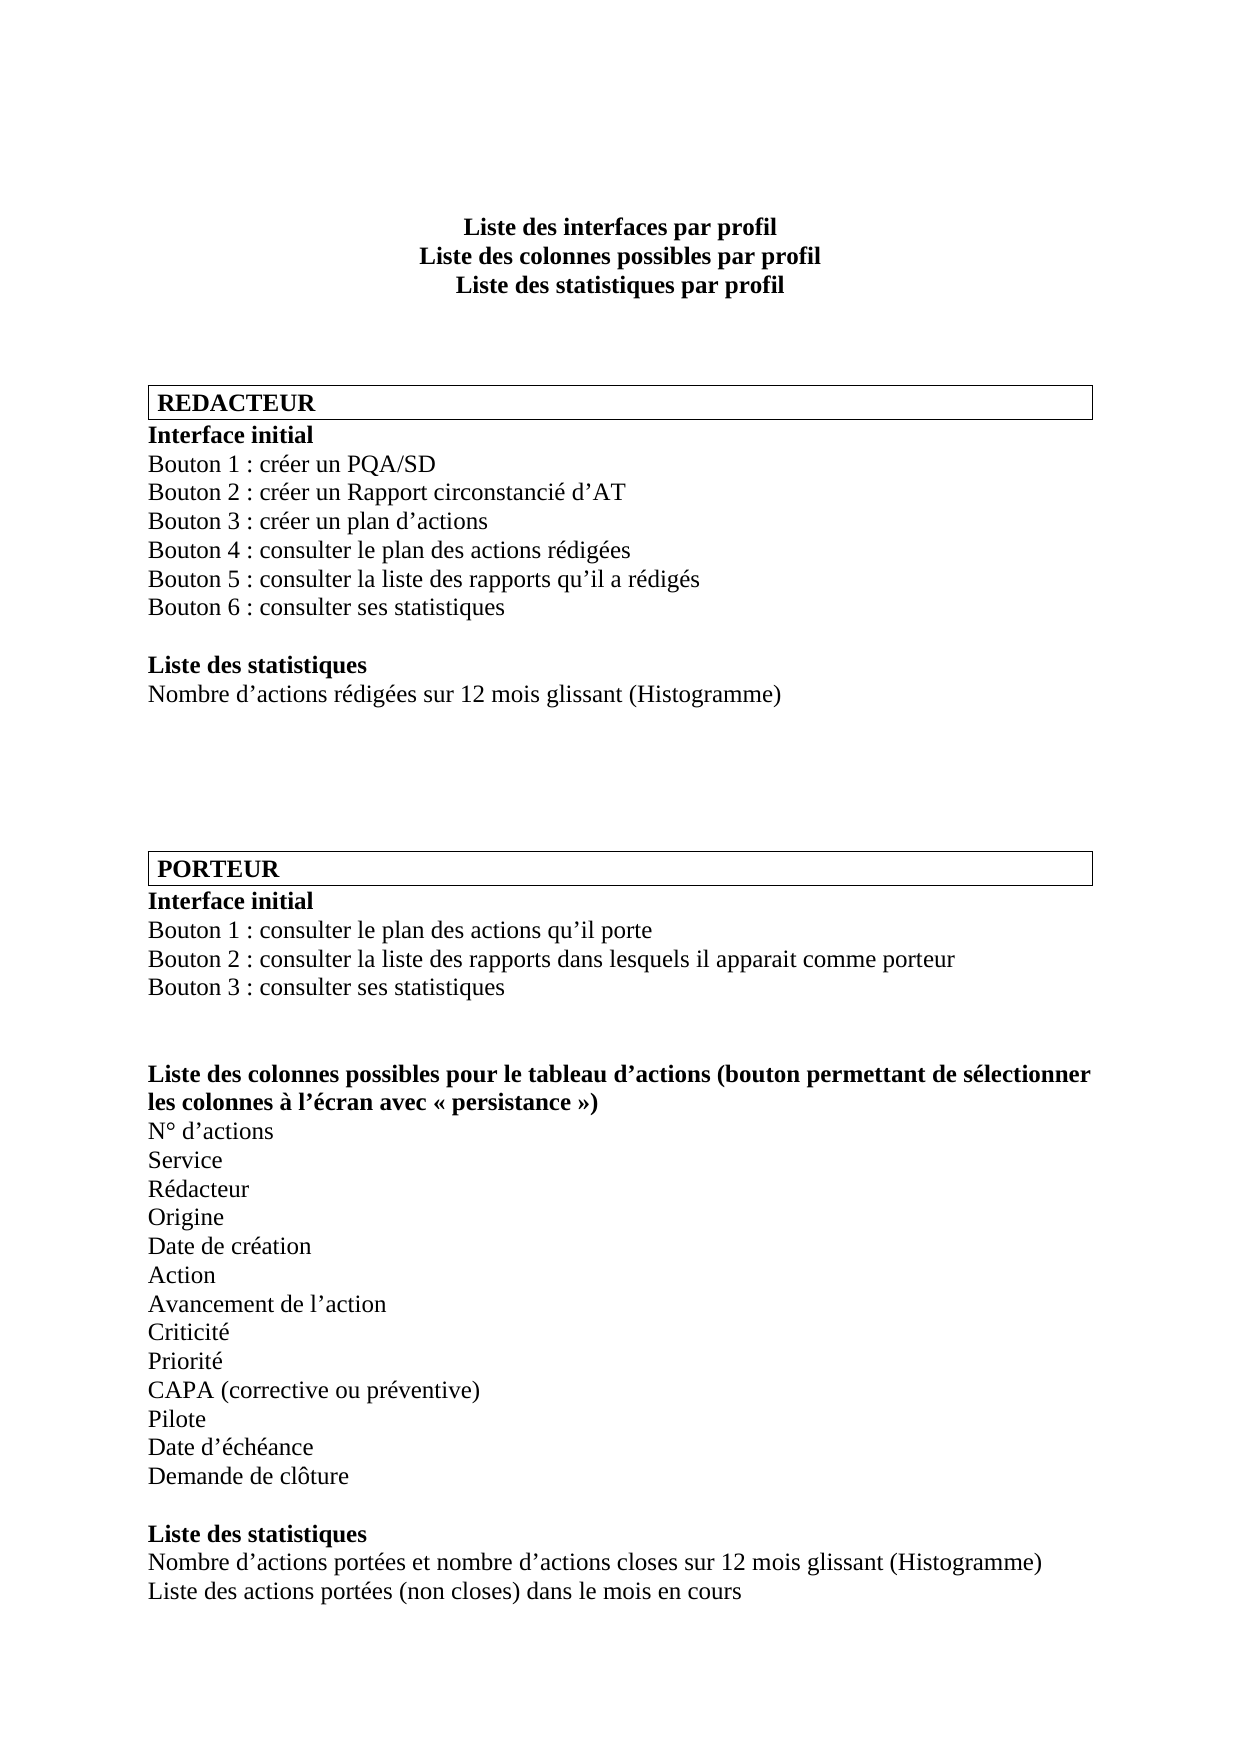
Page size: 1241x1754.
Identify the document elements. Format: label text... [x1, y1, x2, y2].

text Bouton 6 : consulter ses statistiques [148, 592, 1093, 621]
text Avancement de l’action [148, 1289, 1093, 1317]
text Criticité [148, 1317, 1093, 1346]
text Interface initial [148, 886, 1093, 915]
text Liste des statistiques par profil [148, 270, 1093, 299]
text Bouton 4 : consulter le plan des actions rédigées [148, 535, 1093, 564]
text Nombre d’actions portées et nombre d’actions closes sur 12 mois glissant (Histogramme) [148, 1547, 1093, 1576]
text Liste des actions portées (non closes) dans le mois en cours [148, 1576, 1093, 1605]
text Liste des interfaces par profil [148, 212, 1093, 241]
text Bouton 3 : créer un plan d’actions [148, 506, 1093, 535]
text Action [148, 1260, 1093, 1289]
text Service [148, 1145, 1093, 1174]
text Date d’échéance [148, 1432, 1093, 1461]
text N° d’actions [148, 1116, 1093, 1145]
text Interface initial [148, 420, 1093, 449]
text PORTEUR [149, 852, 1092, 885]
text Bouton 2 : créer un Rapport circonstancié d’AT [148, 477, 1093, 506]
text Liste des colonnes possibles pour le tableau d’actions (bouton permettant de sélectionner les colonnes à l’écran avec « persistance ») [148, 1059, 1093, 1116]
text Bouton 1 : consulter le plan des actions qu’il porte [148, 915, 1093, 944]
text Bouton 1 : créer un PQA/SD [148, 449, 1093, 477]
text Liste des statistiques [148, 1519, 1093, 1547]
text Liste des statistiques [148, 650, 1093, 679]
text CAPA (corrective ou préventive) [148, 1375, 1093, 1404]
text Pilote [148, 1404, 1093, 1432]
text Date de création [148, 1231, 1093, 1260]
text REDACTEUR [149, 386, 1092, 419]
text Bouton 5 : consulter la liste des rapports qu’il a rédigés [148, 564, 1093, 592]
text Liste des colonnes possibles par profil [148, 241, 1093, 270]
text Nombre d’actions rédigées sur 12 mois glissant (Histogramme) [148, 679, 1093, 707]
text Bouton 3 : consulter ses statistiques [148, 972, 1093, 1001]
text Origine [148, 1202, 1093, 1231]
text Rédacteur [148, 1174, 1093, 1202]
text Priorité [148, 1346, 1093, 1375]
text Demande de clôture [148, 1461, 1093, 1490]
text Bouton 2 : consulter la liste des rapports dans lesquels il apparait comme porteur [148, 944, 1093, 972]
